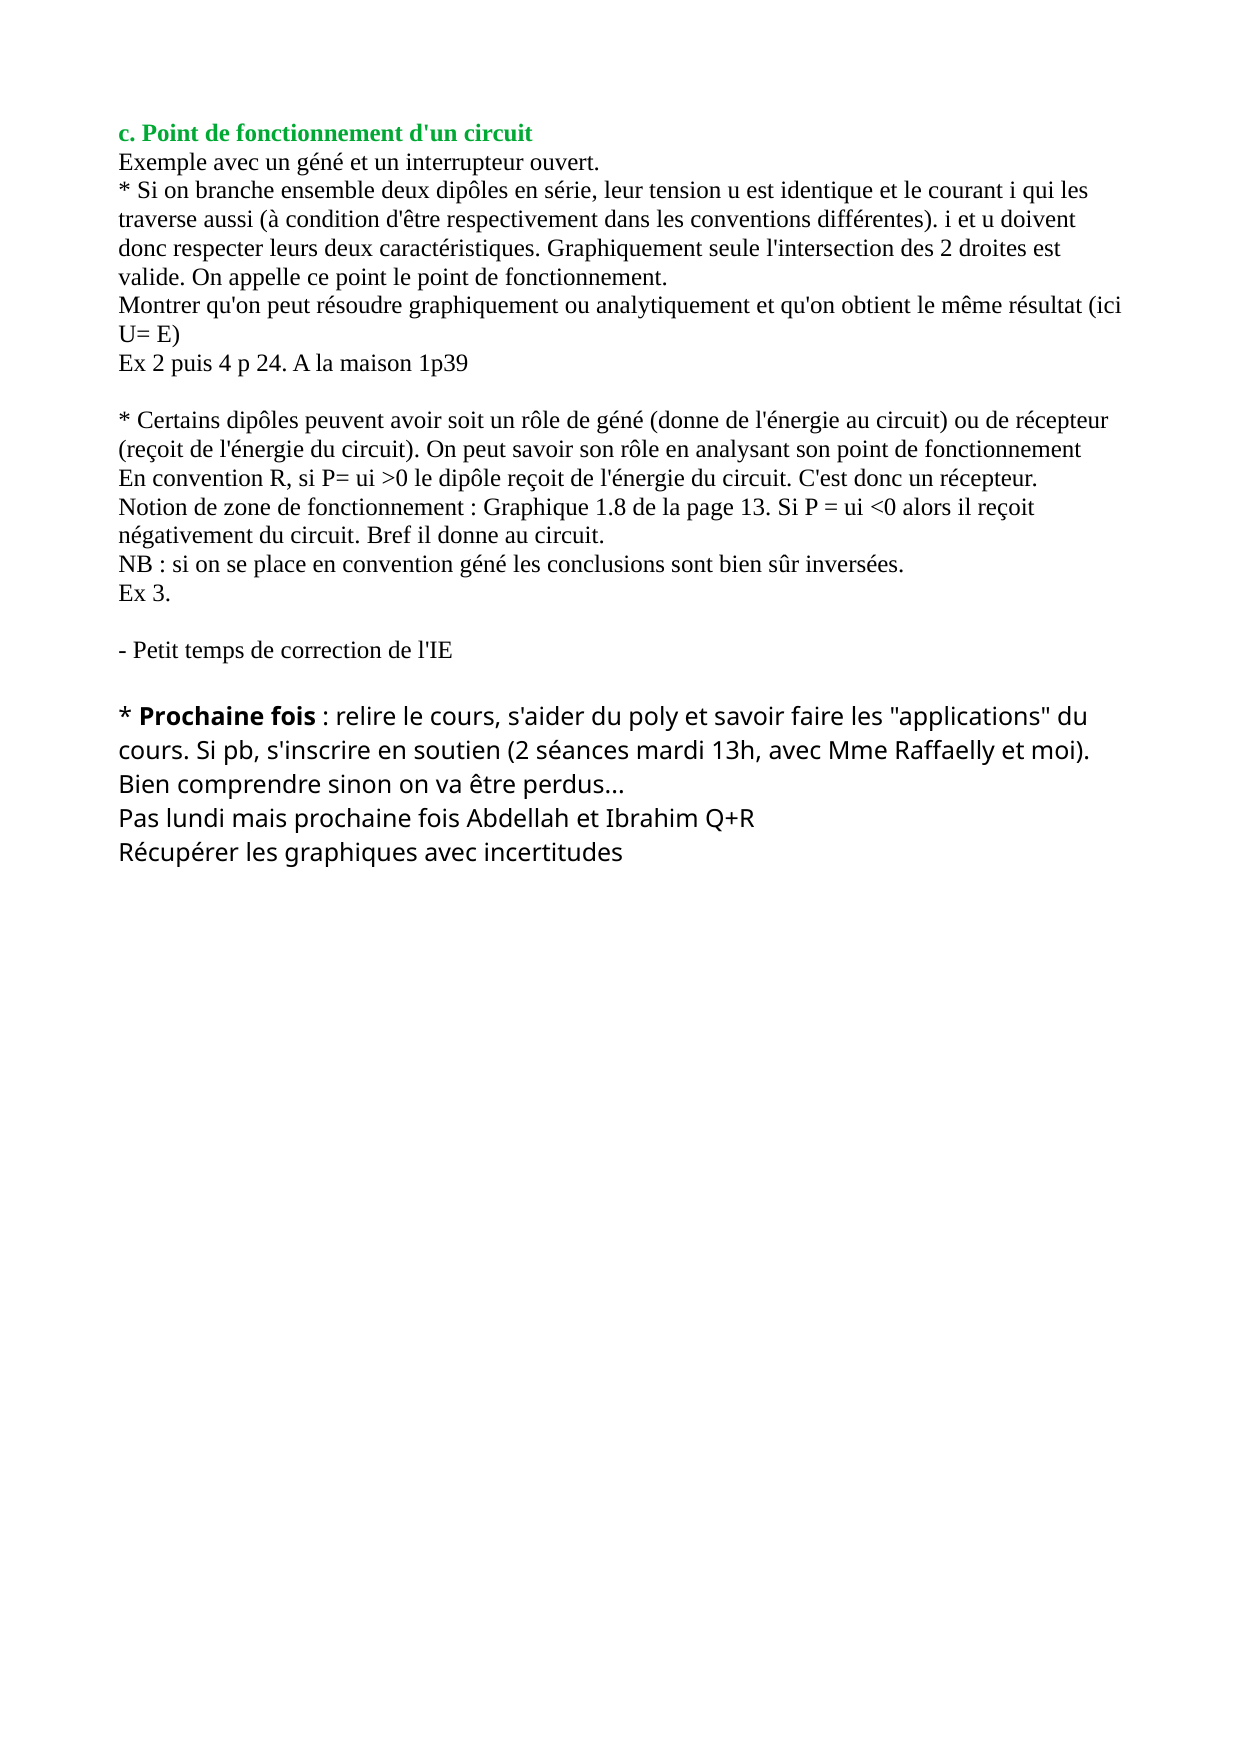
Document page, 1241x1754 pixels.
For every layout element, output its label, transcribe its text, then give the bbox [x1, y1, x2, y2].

text * Prochaine fois : relire le cours, s'aider du poly et savoir faire les "applications" du cours. Si pb, s'inscrire en soutien (2 séances mardi 13h, avec Mme Raffaelly et moi). Bien comprendre sinon on va être perdus... [118, 698, 1122, 801]
text En convention R, si P= ui >0 le dipôle reçoit de l'énergie du circuit. C'est donc un récepteur. [118, 463, 1122, 492]
text - Petit temps de correction de l'IE [118, 607, 1122, 664]
text Montrer qu'on peut résoudre graphiquement ou analytiquement et qu'on obtient le même résultat (ici U= E) [118, 291, 1122, 348]
text NB : si on se place en convention géné les conclusions sont bien sûr inversées. [118, 549, 1122, 578]
text * Si on branche ensemble deux dipôles en série, leur tension u est identique et le courant i qui les traverse aussi (à condition d'être respectivement dans les conventions différentes). i et u doivent donc respecter leurs deux caractéristiques. Graphiquement seule l'intersection des 2 droites est valide. On appelle ce point le point de fonctionnement. [118, 176, 1122, 291]
text Exemple avec un géné et un interrupteur ouvert. [118, 147, 1122, 176]
text * Certains dipôles peuvent avoir soit un rôle de géné (donne de l'énergie au circuit) ou de récepteur (reçoit de l'énergie du circuit). On peut savoir son rôle en analysant son point de fonctionnement [118, 406, 1122, 463]
text Récupérer les graphiques avec incertitudes [118, 835, 1122, 869]
text Pas lundi mais prochaine fois Abdellah et Ibrahim Q+R [118, 801, 1122, 835]
text c. Point de fonctionnement d'un circuit [118, 118, 1122, 147]
text Ex 3. [118, 578, 1122, 607]
text Ex 2 puis 4 p 24. A la maison 1p39 [118, 348, 1122, 377]
text Notion de zone de fonctionnement : Graphique 1.8 de la page 13. Si P = ui <0 alors il reçoit négativement du circuit. Bref il donne au circuit. [118, 492, 1122, 549]
